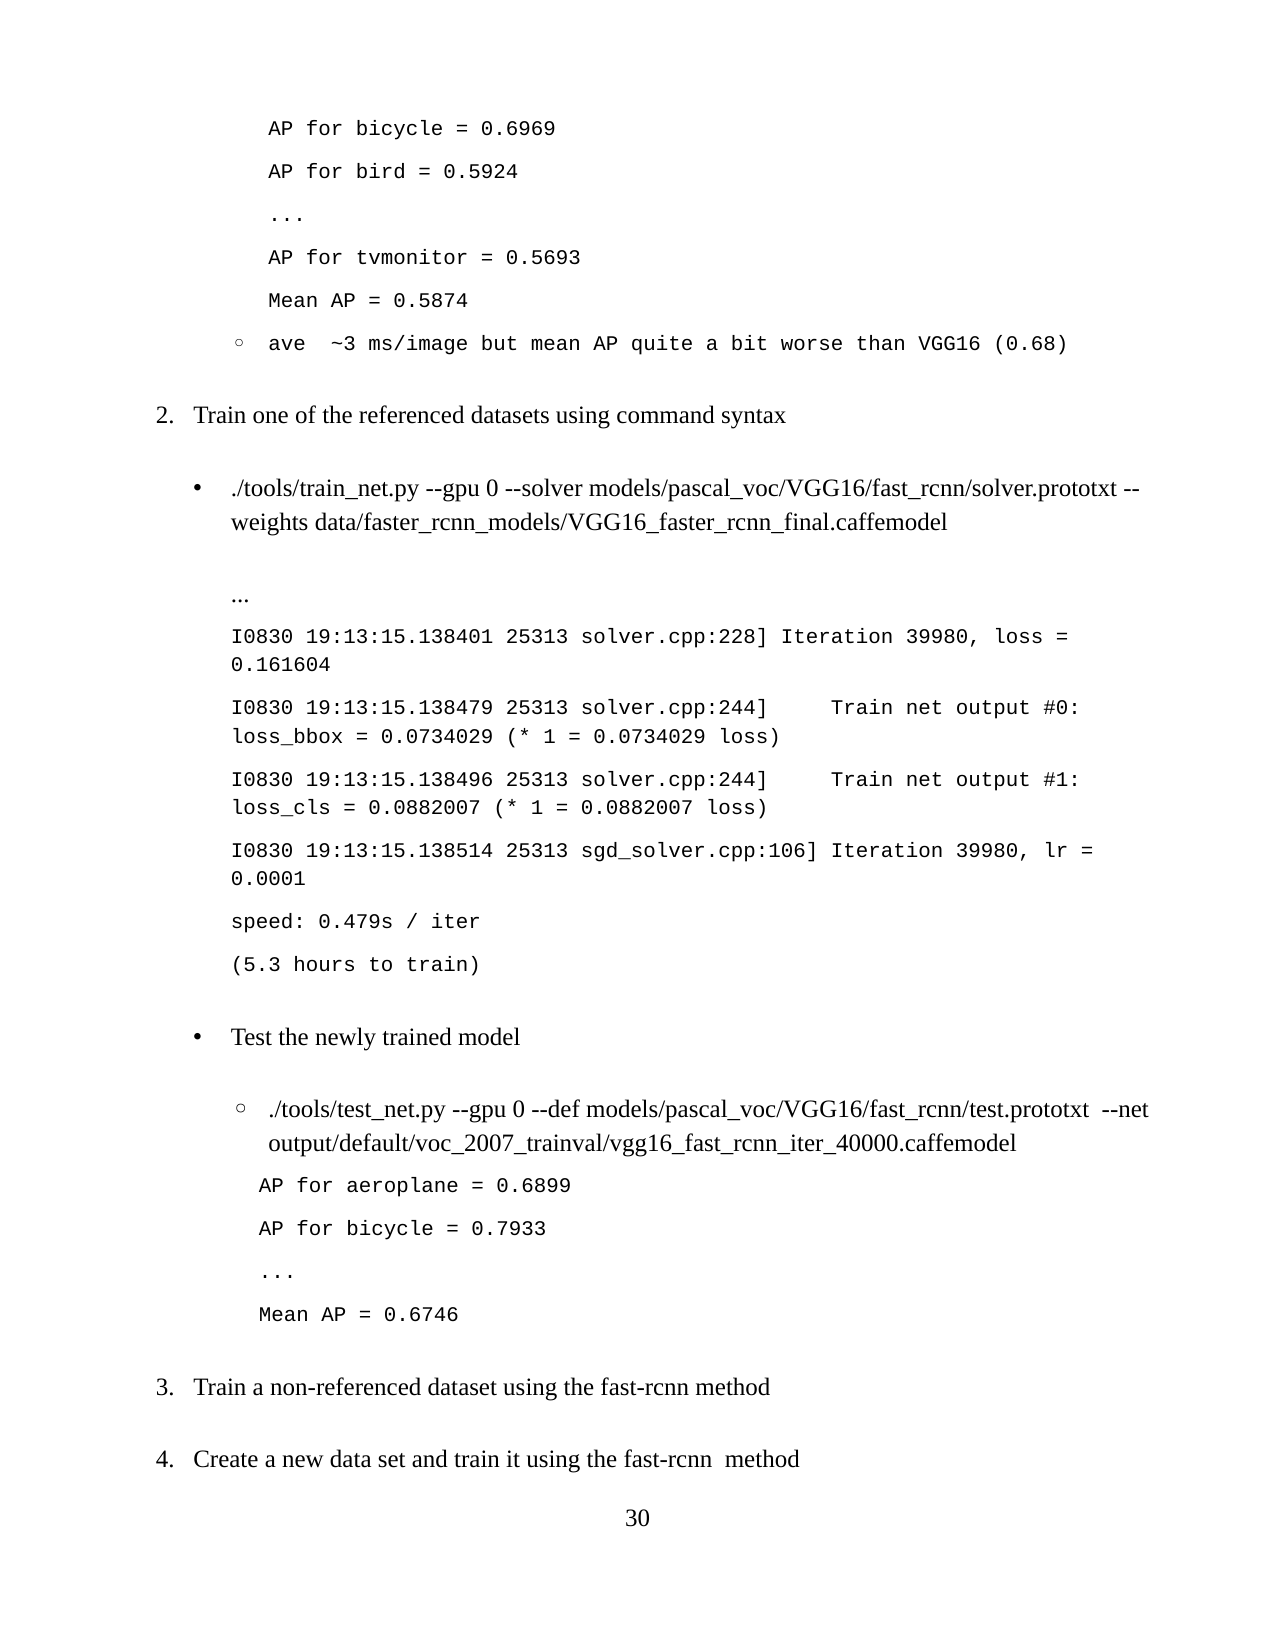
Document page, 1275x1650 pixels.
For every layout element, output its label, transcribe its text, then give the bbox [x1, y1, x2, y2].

text I0830 19:13:15.138496 25313 solver.cpp:244] Train net output #1: loss_cls = 0.0882007 (* 1 = 0.0882007 loss) [231, 768, 1157, 821]
text I0830 19:13:15.138479 25313 solver.cpp:244] Train net output #0: loss_bbox = 0.0734029 (* 1 = 0.0734029 loss) [231, 697, 1157, 749]
text speed: 0.479s / iter [231, 911, 1157, 935]
list ... [193, 579, 1157, 608]
text (5.3 hours to train) [231, 954, 1157, 978]
text Mean AP = 0.6746 [259, 1304, 1157, 1328]
text ... [268, 204, 1157, 228]
text Mean AP = 0.5874 [268, 290, 1157, 313]
list Test the newly trained model [193, 1022, 1157, 1051]
text ... [259, 1261, 1157, 1285]
text I0830 19:13:15.138514 25313 sgd_solver.cpp:106] Iteration 39980, lr = 0.0001 [231, 840, 1157, 892]
list Train a non-referenced dataset using the fast-rcnn method [156, 1372, 1157, 1401]
list ave ~3 ms/image but mean AP quite a bit worse than VGG16 (0.68) [231, 333, 1157, 356]
list Create a new data set and train it using the fast-rcnn method [156, 1444, 1157, 1473]
text AP for tvmonitor = 0.5693 [268, 247, 1157, 271]
text AP for bicycle = 0.6969 [268, 118, 1157, 142]
text AP for aeroplane = 0.6899 [259, 1175, 1157, 1199]
list Train one of the referenced datasets using command syntax [156, 401, 1157, 429]
text AP for bicycle = 0.7933 [259, 1218, 1157, 1242]
list ./tools/train_net.py --gpu 0 --solver models/pascal_voc/VGG16/fast_rcnn/solver.prototxt --weights data/faster_rcnn_models/VGG16_faster_rcnn_final.caffemodel [193, 473, 1157, 536]
text AP for bird = 0.5924 [268, 161, 1157, 185]
text I0830 19:13:15.138401 25313 solver.cpp:228] Iteration 39980, loss = 0.161604 [231, 626, 1157, 678]
list ./tools/test_net.py --gpu 0 --def models/pascal_voc/VGG16/fast_rcnn/test.prototxt --net output/default/voc_2007_trainval/vgg16_fast_rcnn_iter_40000.caffemodel [231, 1094, 1157, 1157]
